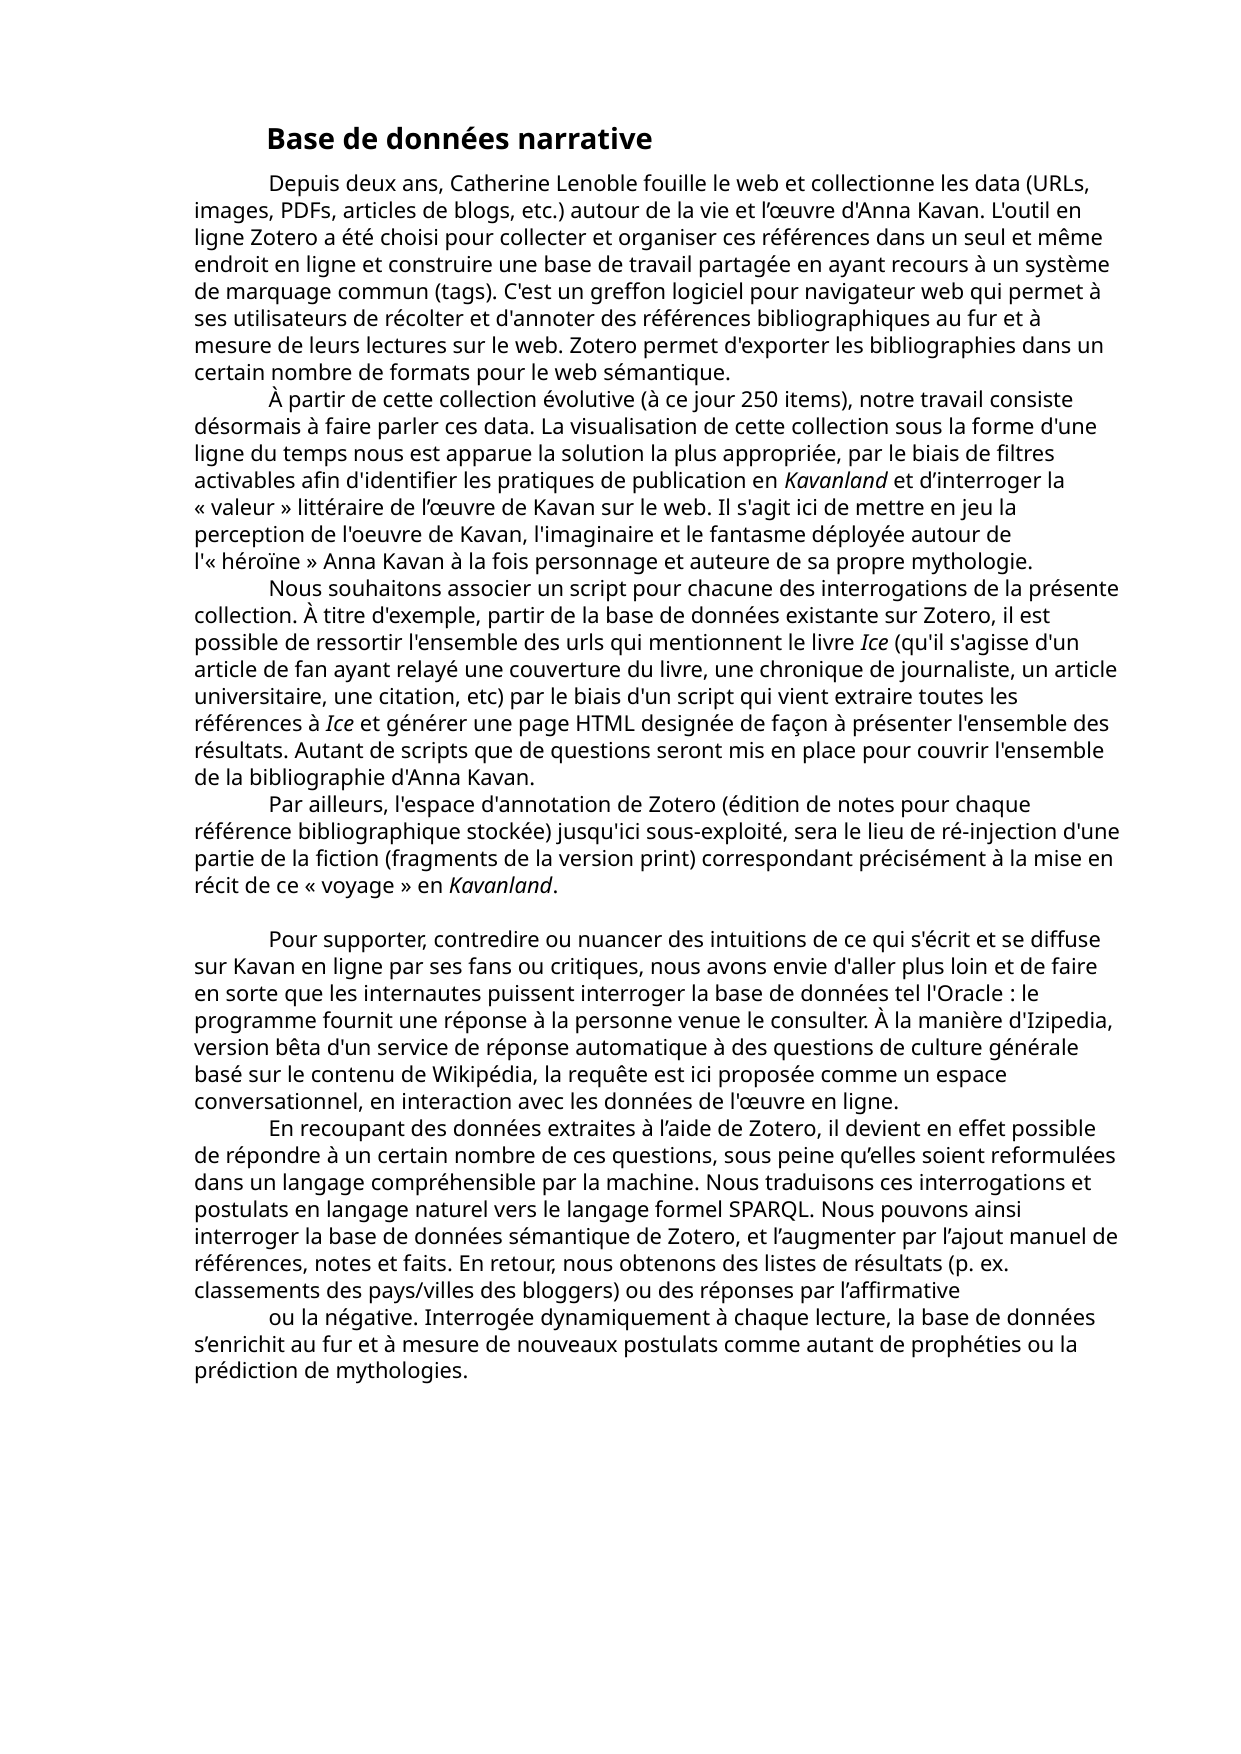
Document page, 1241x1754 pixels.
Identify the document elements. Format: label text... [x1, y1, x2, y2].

text Nous souhaitons associer un script pour chacune des interrogations de la présente collection. À titre d'exemple, partir de la base de données existante sur Zotero, il est possible de ressortir l'ensemble des urls qui mentionnent le livre Ice (qu'il s'agisse d'un article de fan ayant relayé une couverture du livre, une chronique de journaliste, un article universitaire, une citation, etc) par le biais d'un script qui vient extraire toutes les références à Ice et générer une page HTML designée de façon à présenter l'ensemble des résultats. Autant de scripts que de questions seront mis en place pour couvrir l'ensemble de la bibliographie d'Anna Kavan. [194, 575, 1122, 791]
text À partir de cette collection évolutive (à ce jour 250 items), notre travail consiste désormais à faire parler ces data. La visualisation de cette collection sous la forme d'une ligne du temps nous est apparue la solution la plus appropriée, par le biais de filtres activables afin d'identifier les pratiques de publication en Kavanland et d’interroger la « valeur » littéraire de l’œuvre de Kavan sur le web. Il s'agit ici de mettre en jeu la perception de l'oeuvre de Kavan, l'imaginaire et le fantasme déployée autour de l'« héroïne » Anna Kavan à la fois personnage et auteure de sa propre mythologie. [194, 386, 1122, 575]
text Pour supporter, contredire ou nuancer des intuitions de ce qui s'écrit et se diffuse sur Kavan en ligne par ses fans ou critiques, nous avons envie d'aller plus loin et de faire en sorte que les internautes puissent interroger la base de données tel l'Oracle : le programme fournit une réponse à la personne venue le consulter. À la manière d'Izipedia, version bêta d'un service de réponse automatique à des questions de culture générale basé sur le contenu de Wikipédia, la requête est ici proposée comme un espace conversationnel, en interaction avec les données de l'œuvre en ligne. [194, 926, 1122, 1114]
subtitle Base de données narrative [266, 118, 1122, 158]
text ou la négative. Interrogée dynamiquement à chaque lecture, la base de données s’enrichit au fur et à mesure de nouveaux postulats comme autant de prophéties ou la prédiction de mythologies. [194, 1303, 1122, 1384]
text Depuis deux ans, Catherine Lenoble fouille le web et collectionne les data (URLs, images, PDFs, articles de blogs, etc.) autour de la vie et l’œuvre d'Anna Kavan. L'outil en ligne Zotero a été choisi pour collecter et organiser ces références dans un seul et même endroit en ligne et construire une base de travail partagée en ayant recours à un système de marquage commun (tags). C'est un greffon logiciel pour navigateur web qui permet à ses utilisateurs de récolter et d'annoter des références bibliographiques au fur et à mesure de leurs lectures sur le web. Zotero permet d'exporter les bibliographies dans un certain nombre de formats pour le web sémantique. [194, 170, 1122, 386]
text Par ailleurs, l'espace d'annotation de Zotero (édition de notes pour chaque référence bibliographique stockée) jusqu'ici sous-exploité, sera le lieu de ré-injection d'une partie de la fiction (fragments de la version print) correspondant précisément à la mise en récit de ce « voyage » en Kavanland. [194, 791, 1122, 899]
text En recoupant des données extraites à l’aide de Zotero, il devient en effet possible de répondre à un certain nombre de ces questions, sous peine qu’elles soient reformulées dans un langage compréhensible par la machine. Nous traduisons ces interrogations et postulats en langage naturel vers le langage formel SPARQL. Nous pouvons ainsi interroger la base de données sémantique de Zotero, et l’augmenter par l’ajout manuel de références, notes et faits. En retour, nous obtenons des listes de résultats (p. ex. classements des pays/villes des bloggers) ou des réponses par l’affirmative [194, 1114, 1122, 1303]
